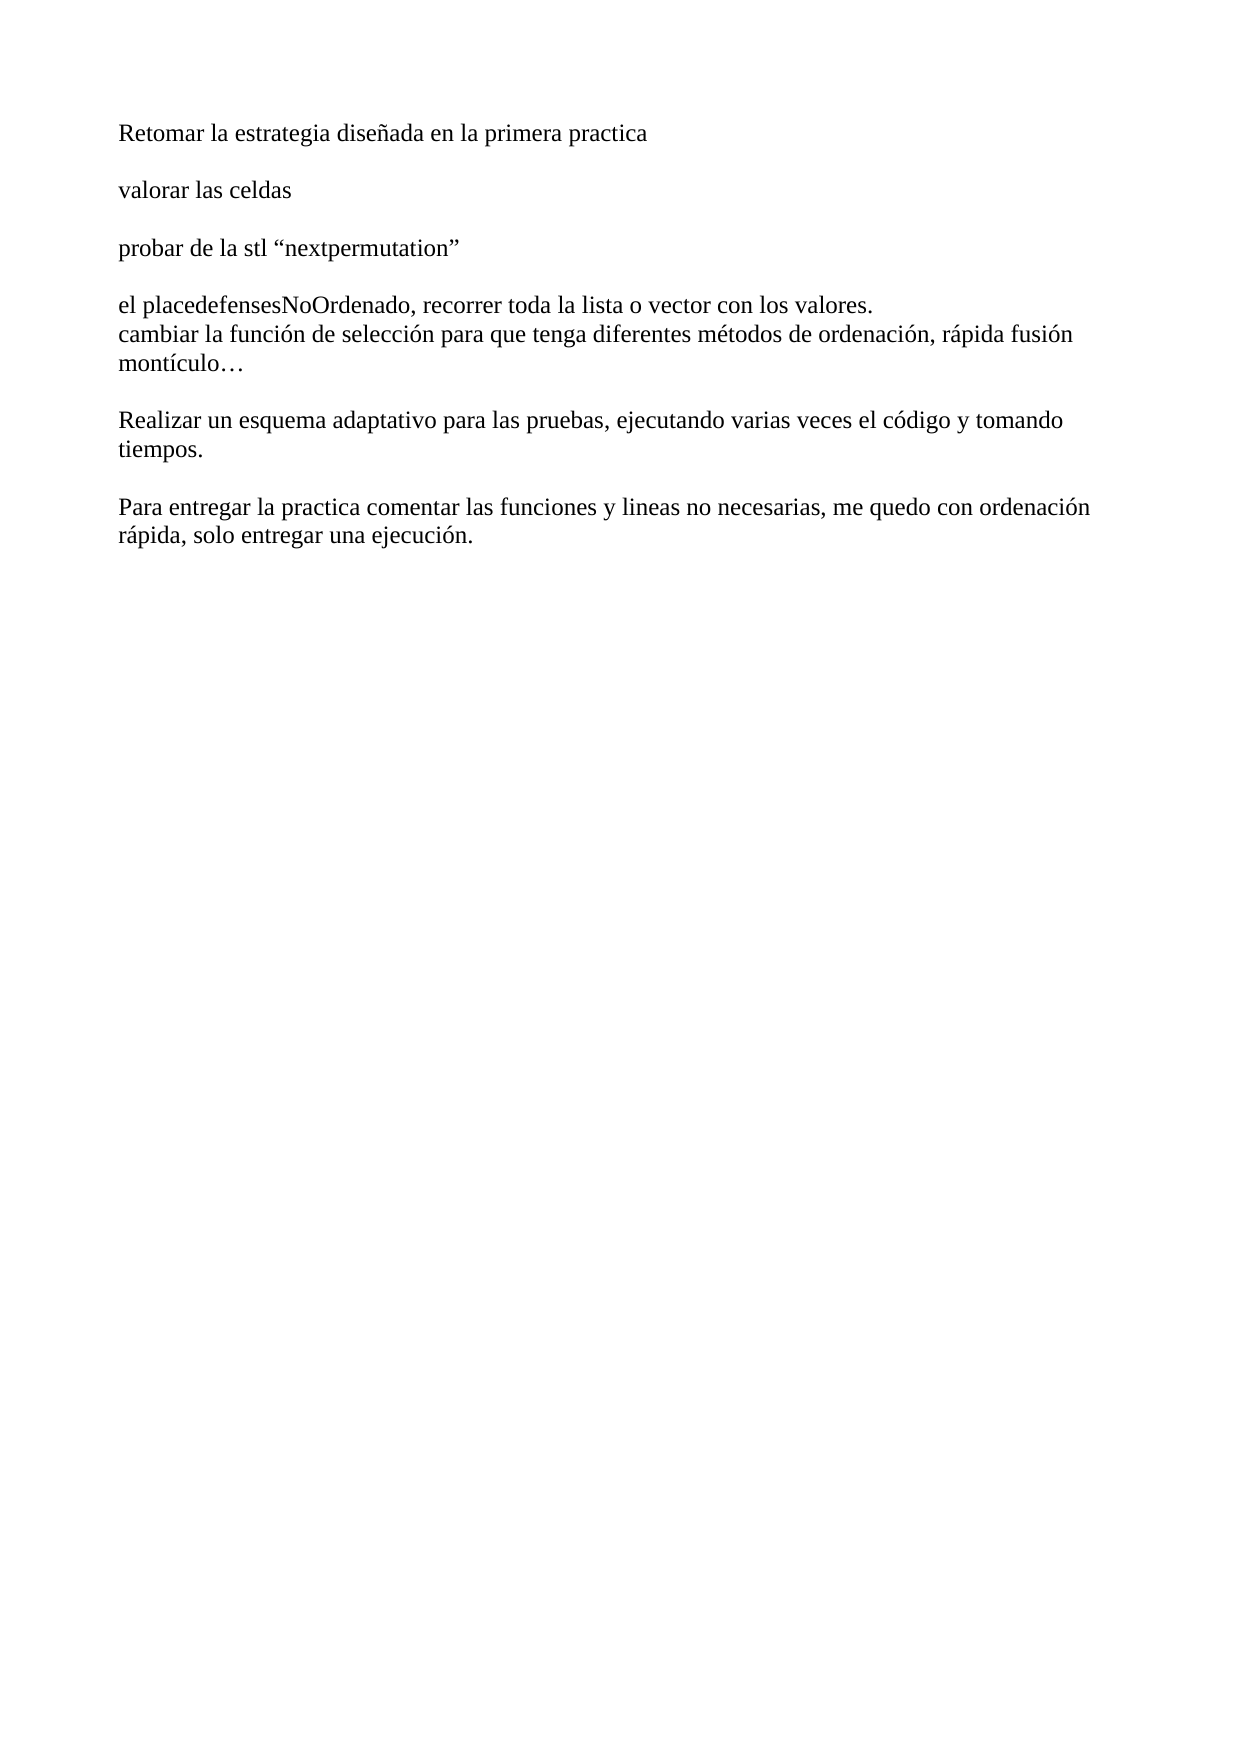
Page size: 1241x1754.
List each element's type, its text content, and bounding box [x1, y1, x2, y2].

text probar de la stl “nextpermutation” [118, 233, 1122, 262]
text Realizar un esquema adaptativo para las pruebas, ejecutando varias veces el código y tomando tiempos. [118, 406, 1122, 463]
text cambiar la función de selección para que tenga diferentes métodos de ordenación, rápida fusión montículo… [118, 319, 1122, 377]
text Retomar la estrategia diseñada en la primera practica [118, 118, 1122, 147]
text Para entregar la practica comentar las funciones y lineas no necesarias, me quedo con ordenación rápida, solo entregar una ejecución. [118, 492, 1122, 549]
text valorar las celdas [118, 176, 1122, 204]
text el placedefensesNoOrdenado, recorrer toda la lista o vector con los valores. [118, 291, 1122, 319]
